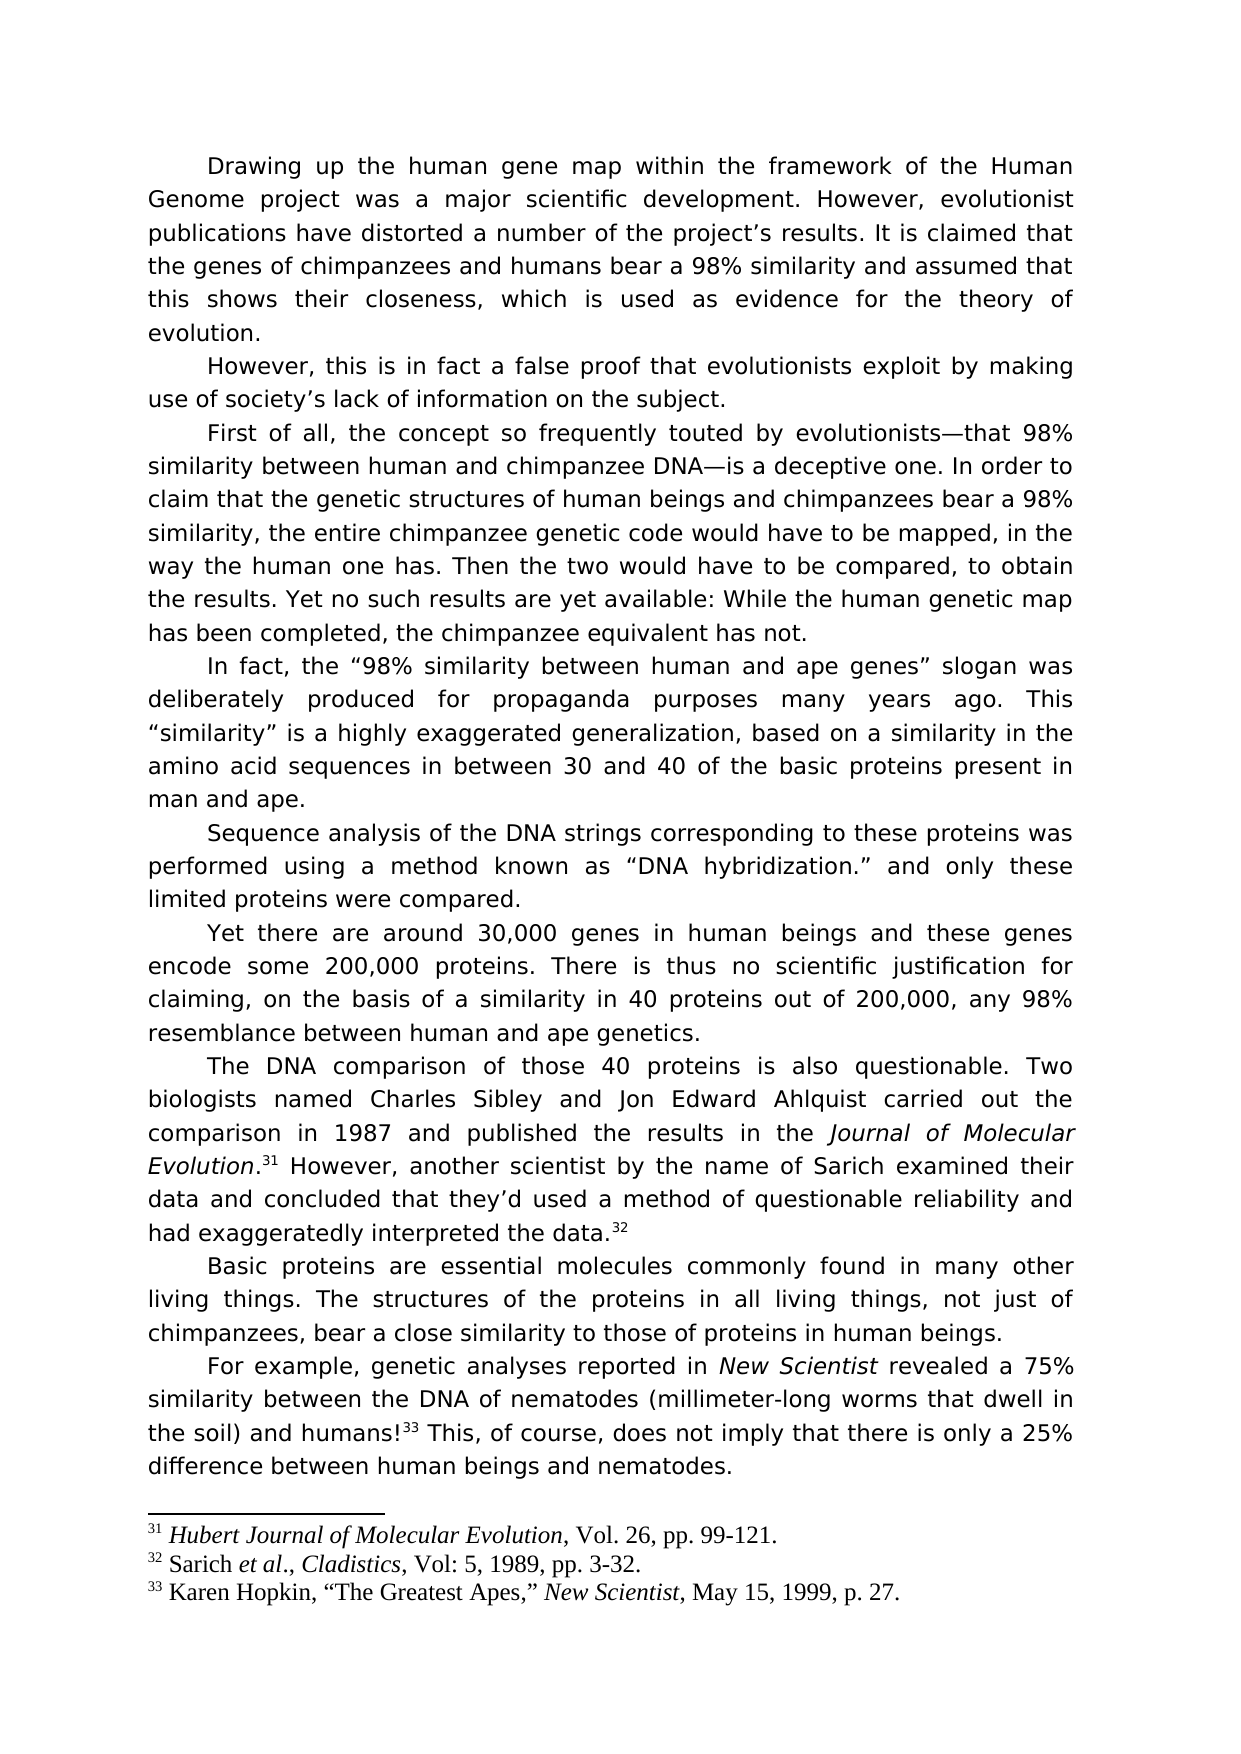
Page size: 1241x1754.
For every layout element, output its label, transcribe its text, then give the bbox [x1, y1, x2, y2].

text Karen Hopkin, “The Greatest Apes,” New Scientist, May 15, 1999, p. 27. [148, 1577, 1092, 1606]
text Basic proteins are essential molecules commonly found in many other living things. The structures of the proteins in all living things, not just of chimpanzees, bear a close similarity to those of proteins in human beings. [148, 1248, 1075, 1348]
text Hubert Journal of Molecular Evolution, Vol. 26, pp. 99-121. [148, 1520, 1092, 1549]
text Sarich et al., Cladistics, Vol: 5, 1989, pp. 3-32. [148, 1549, 1092, 1577]
text Sequence analysis of the DNA strings corresponding to these proteins was performed using a method known as “DNA hybridization.” and only these limited proteins were compared. [148, 814, 1075, 914]
text First of all, the concept so frequently touted by evolutionists—that 98% similarity between human and chimpanzee DNA—is a deceptive one. In order to claim that the genetic structures of human beings and chimpanzees bear a 98% similarity, the entire chimpanzee genetic code would have to be mapped, in the way the human one has. Then the two would have to be compared, to obtain the results. Yet no such results are yet available: While the human genetic map has been completed, the chimpanzee equivalent has not. [148, 414, 1075, 648]
text The DNA comparison of those 40 proteins is also questionable. Two biologists named Charles Sibley and Jon Edward Ahlquist carried out the comparison in 1987 and published the results in the Journal of Molecular Evolution. However, another scientist by the name of Sarich examined their data and concluded that they’d used a method of questionable reliability and had exaggeratedly interpreted the data. [148, 1048, 1075, 1248]
text Drawing up the human gene map within the framework of the Human Genome project was a major scientific development. However, evolutionist publications have distorted a number of the project’s results. It is claimed that the genes of chimpanzees and humans bear a 98% similarity and assumed that this shows their closeness, which is used as evidence for the theory of evolution. [148, 148, 1075, 348]
text Yet there are around 30,000 genes in human beings and these genes encode some 200,000 proteins. There is thus no scientific justification for claiming, on the basis of a similarity in 40 proteins out of 200,000, any 98% resemblance between human and ape genetics. [148, 914, 1075, 1048]
text In fact, the “98% similarity between human and ape genes” slogan was deliberately produced for propaganda purposes many years ago. This “similarity” is a highly exaggerated generalization, based on a similarity in the amino acid sequences in between 30 and 40 of the basic proteins present in man and ape. [148, 648, 1075, 814]
text For example, genetic analyses reported in New Scientist revealed a 75% similarity between the DNA of nematodes (millimeter-long worms that dwell in the soil) and humans! This, of course, does not imply that there is only a 25% difference between human beings and nematodes. [148, 1348, 1075, 1481]
text However, this is in fact a false proof that evolutionists exploit by making use of society’s lack of information on the subject. [148, 348, 1075, 414]
